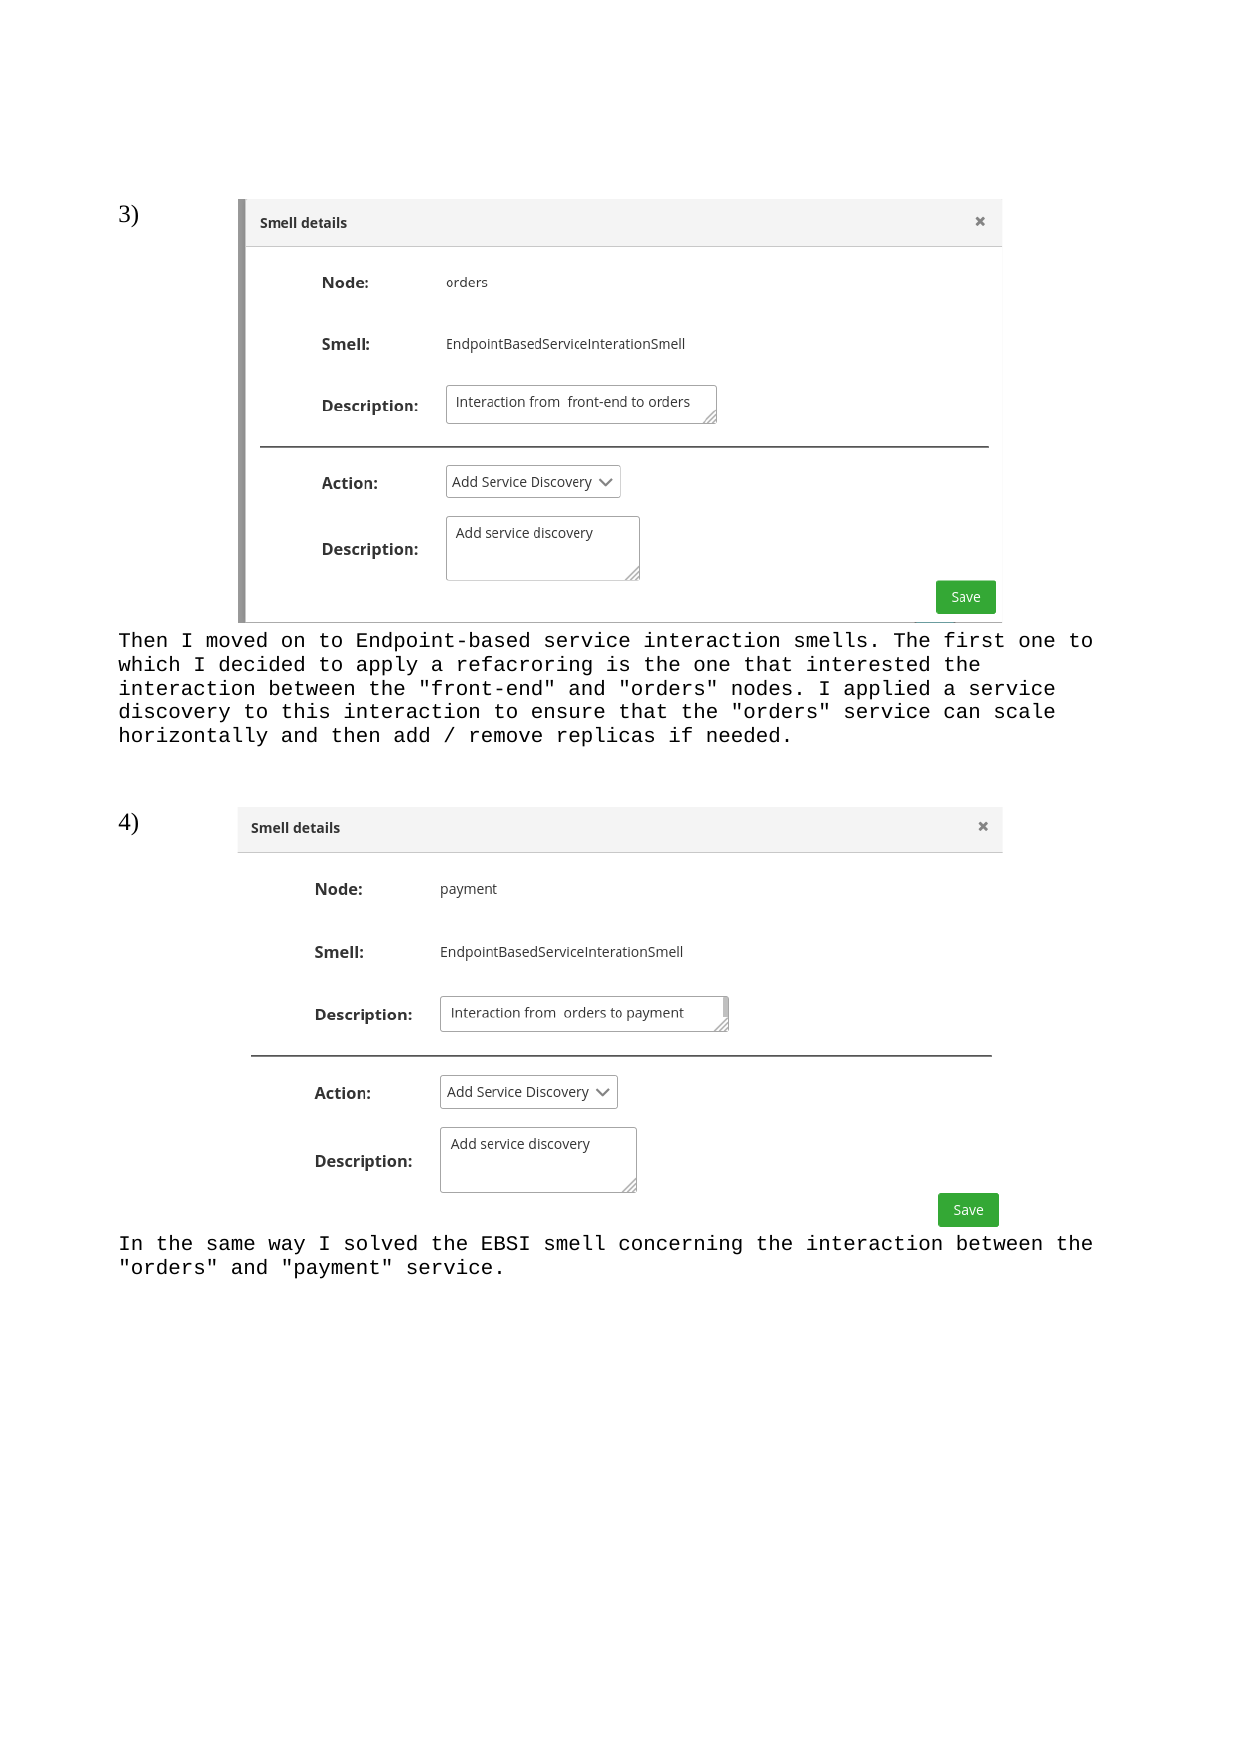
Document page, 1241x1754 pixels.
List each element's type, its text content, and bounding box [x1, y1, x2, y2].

picture [238, 199, 1003, 623]
text [1003, 807, 1122, 836]
text 4) [118, 807, 237, 836]
text In the same way I solved the EBSI smell concerning the interaction between the "orders" and "payment" service. [118, 1233, 1122, 1280]
text Then I moved on to Endpoint-based service interaction smells. The first one to which I decided to apply a refacroring is the one that interested the interaction between the "front-end" and "orders" nodes. I applied a service discovery to this interaction to ensure that the "orders" service can scale horizontally and then add / remove replicas if needed. [118, 631, 1122, 749]
text 3) [118, 199, 238, 228]
text [1003, 199, 1122, 228]
picture [237, 807, 1003, 1230]
